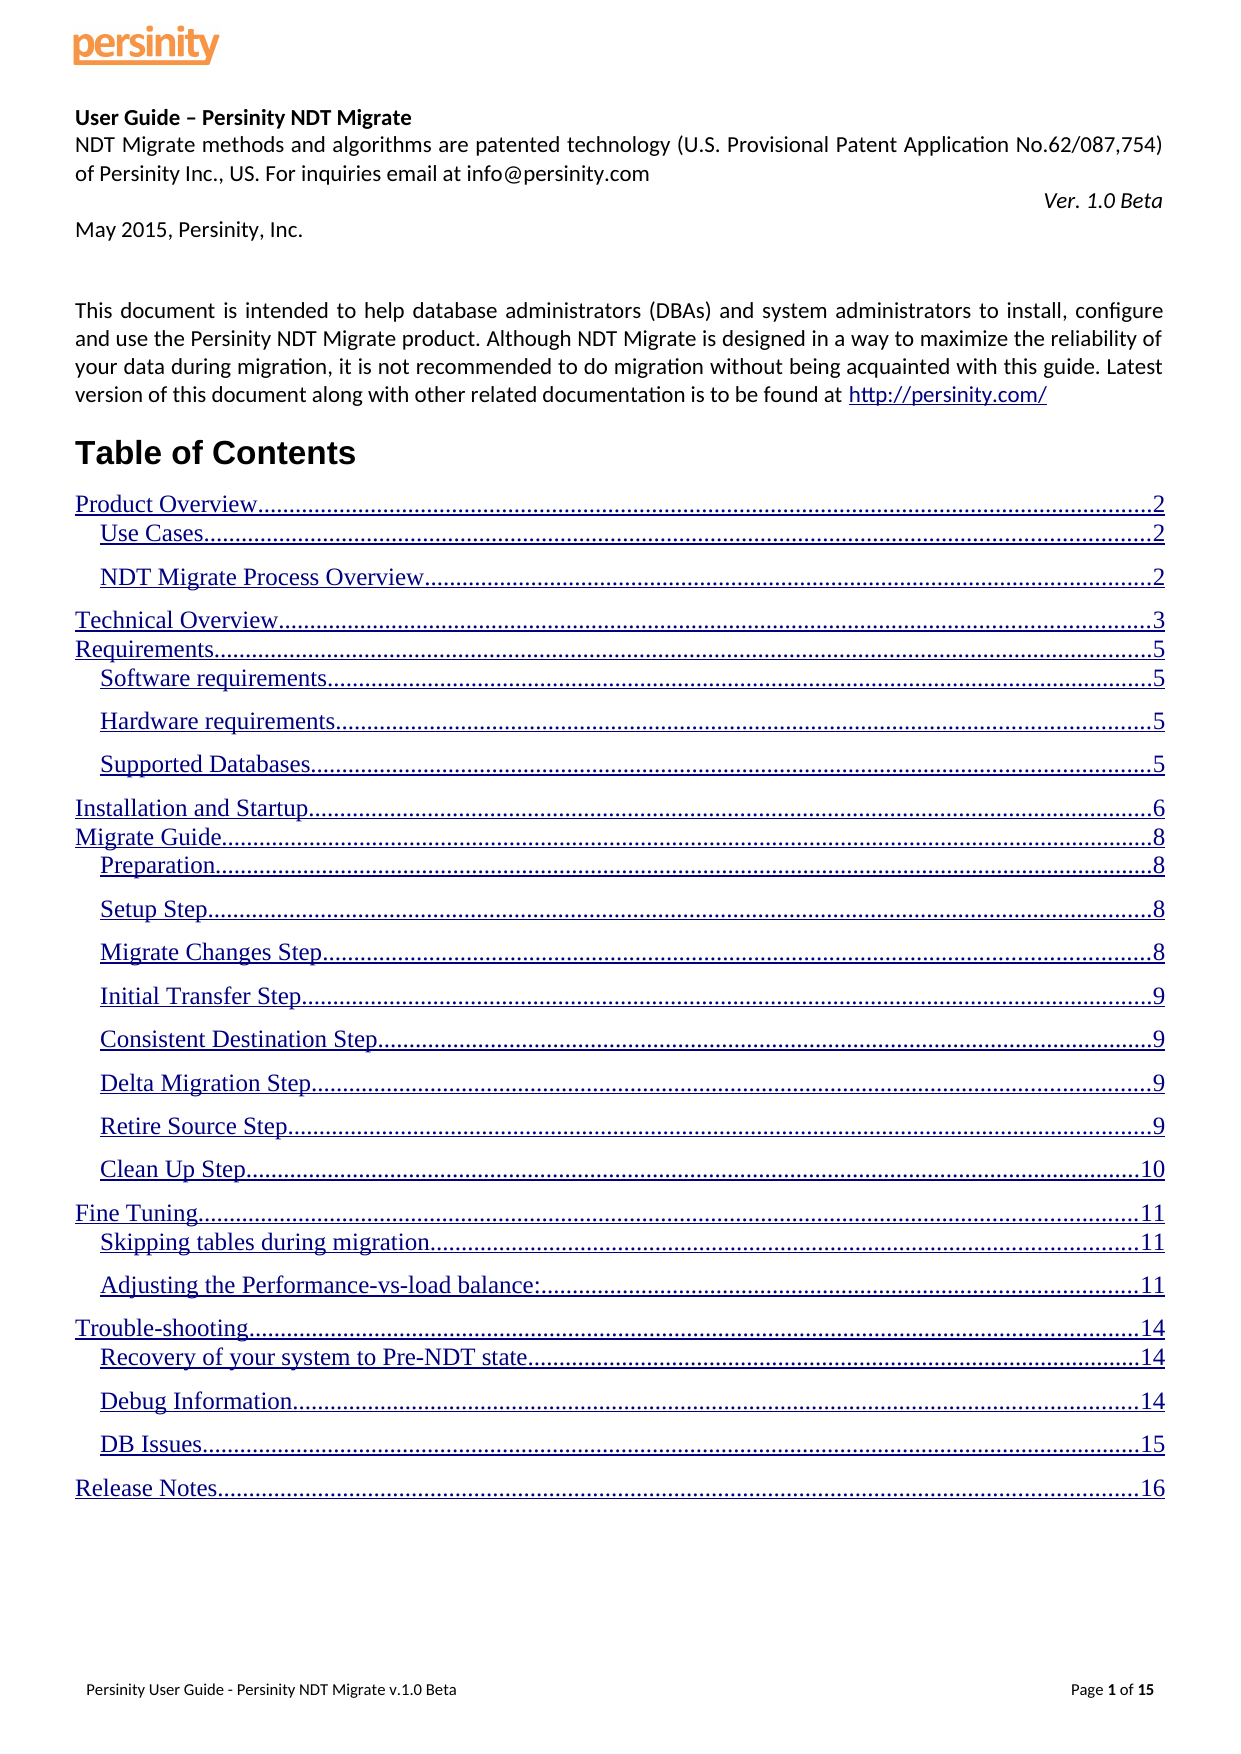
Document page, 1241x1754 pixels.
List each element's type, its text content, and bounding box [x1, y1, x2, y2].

picture [72, 24, 221, 66]
text Debug Information 14 [100, 1386, 1165, 1411]
text Skipping tables during migration 11 [100, 1227, 1165, 1252]
text Use Cases 2 [100, 518, 1165, 543]
text Retire Source Step 9 [100, 1111, 1165, 1136]
text DB Issues 15 [100, 1429, 1165, 1454]
title User Guide – Persinity NDT Migrate [75, 103, 1165, 131]
text Clean Up Step 10 [100, 1154, 1165, 1179]
text Trouble-shooting 14 [75, 1313, 1165, 1338]
text Supported Databases 5 [100, 749, 1165, 774]
text NDT Migrate Process Overview 2 [100, 562, 1165, 587]
text Software requirements 5 [100, 663, 1165, 688]
subtitle Ver. 1.0 Beta [75, 187, 1165, 215]
text Preparation 8 [100, 850, 1165, 875]
text Delta Migration Step 9 [100, 1068, 1165, 1093]
text Product Overview 2 [75, 489, 1165, 514]
text Recovery of your system to Pre-NDT state. 14 [100, 1342, 1165, 1367]
text Technical Overview 3 [75, 605, 1165, 630]
text Release Notes 16 [75, 1473, 1165, 1498]
subtitle Table of Contents [75, 433, 1165, 471]
text Migrate Guide 8 [75, 822, 1165, 847]
text Migrate Changes Step 8 [100, 937, 1165, 962]
text Consistent Destination Step 9 [100, 1024, 1165, 1049]
text Hardware requirements 5 [100, 706, 1165, 731]
text Fine Tuning 11 [75, 1198, 1165, 1223]
text This document is intended to help database administrators (DBAs) and system administrators to install, configure and use the Persinity NDT Migrate product. Although NDT Migrate is designed in a way to maximize the reliability of your data during migration, it is not recommended to do migration without being acquainted with this guide. Latest version of this document along with other related documentation is to be found at http://persinity.com/ [75, 296, 1165, 408]
text May 2015, Persinity, Inc. [75, 215, 1165, 243]
text Requirements 5 [75, 634, 1165, 659]
text Initial Transfer Step 9 [100, 981, 1165, 1006]
text Setup Step 8 [100, 894, 1165, 919]
text NDT Migrate methods and algorithms are patented technology (U.S. Provisional Patent Application No.62/087,754) of Persinity Inc., US. For inquiries email at info@persinity.com [75, 131, 1165, 187]
text Adjusting the Performance-vs-load balance: 11 [100, 1270, 1165, 1295]
text Installation and Startup 6 [75, 793, 1165, 818]
